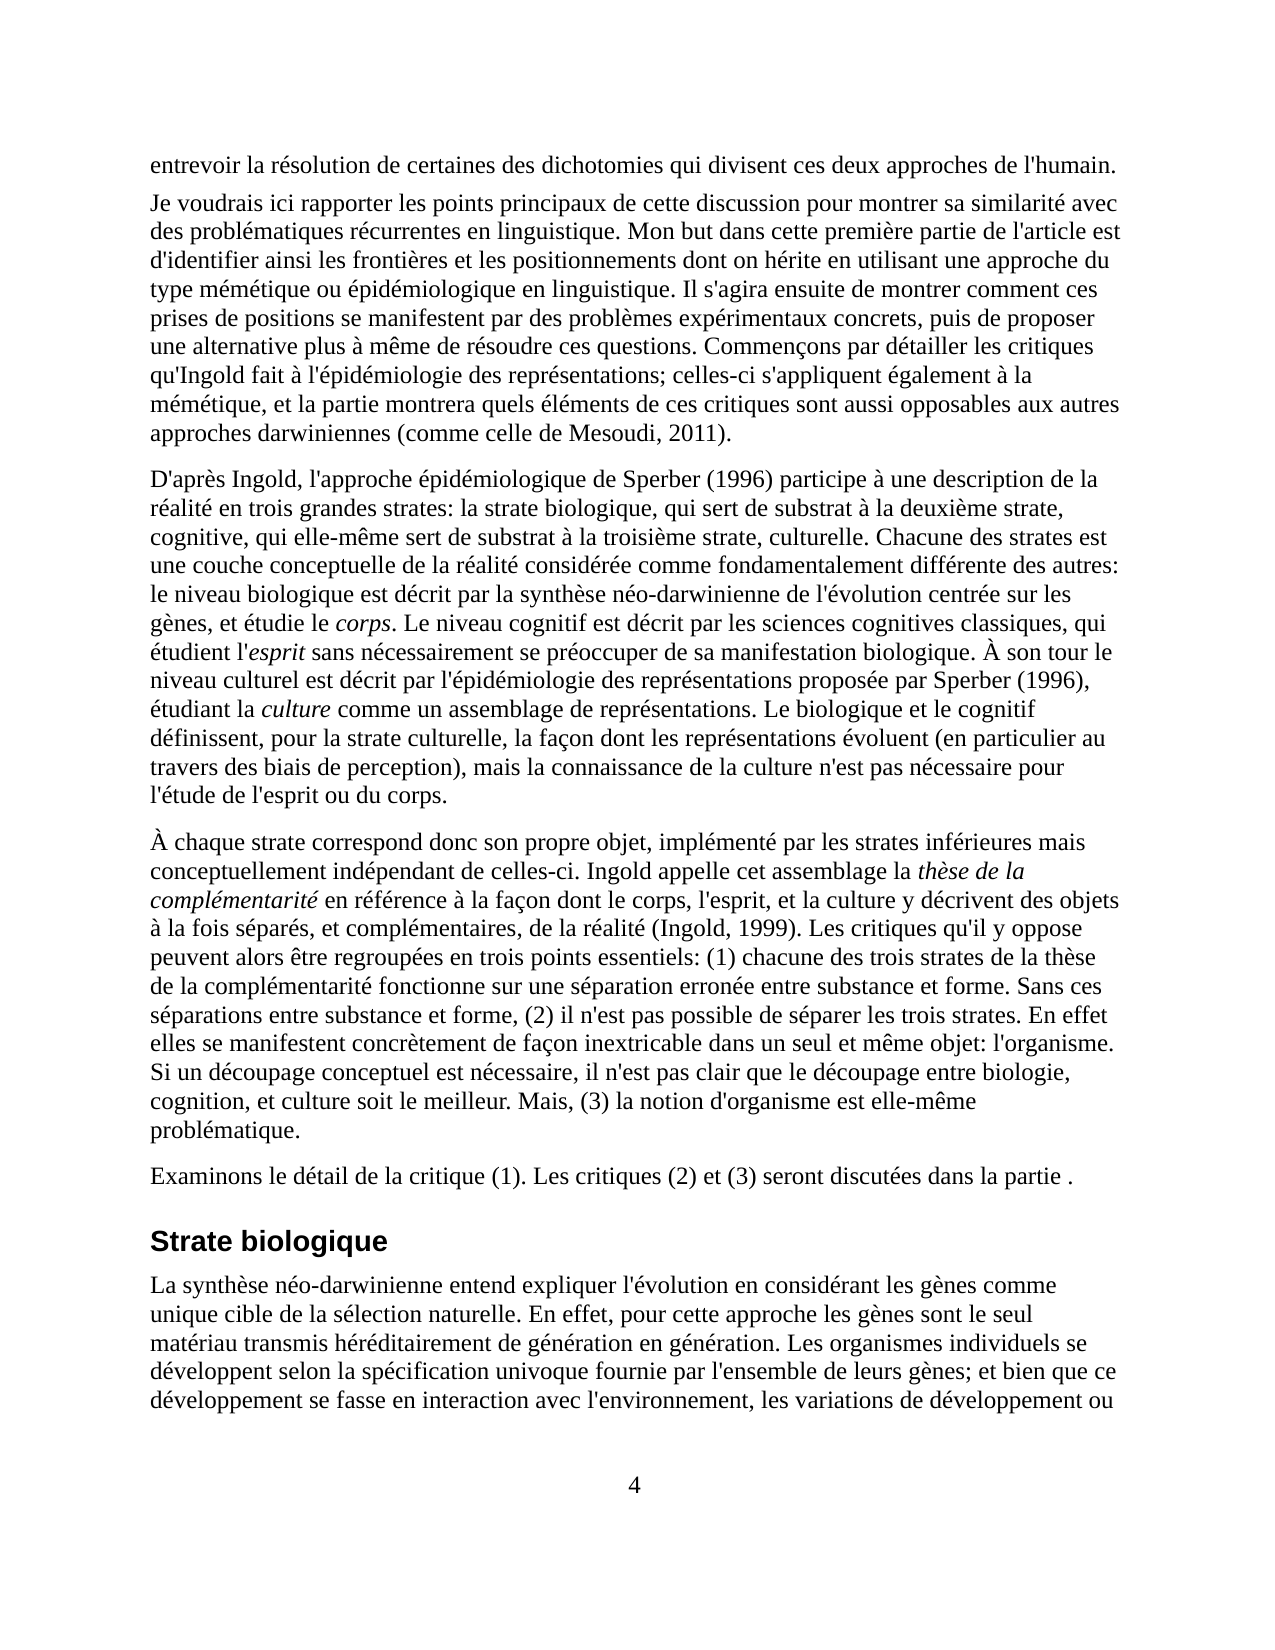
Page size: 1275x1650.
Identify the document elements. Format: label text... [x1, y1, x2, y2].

text À chaque strate correspond donc son propre objet, implémenté par les strates inférieures mais conceptuellement indépendant de celles-ci. Ingold appelle cet assemblage la thèse de la complémentarité en référence à la façon dont le corps, l'esprit, et la culture y décrivent des objets à la fois séparés, et complémentaires, de la réalité (Ingold, 1999). Les critiques qu'il y oppose peuvent alors être regroupées en trois points essentiels: (1) chacune des trois strates de la thèse de la complémentarité fonctionne sur une séparation erronée entre substance et forme. Sans ces séparations entre substance et forme, (2) il n'est pas possible de séparer les trois strates. En effet elles se manifestent concrètement de façon inextricable dans un seul et même objet: l'organisme. Si un découpage conceptuel est nécessaire, il n'est pas clair que le découpage entre biologie, cognition, et culture soit le meilleur. Mais, (3) la notion d'organisme est elle-même problématique. [150, 827, 1125, 1143]
text Je voudrais ici rapporter les points principaux de cette discussion pour montrer sa similarité avec des problématiques récurrentes en linguistique. Mon but dans cette première partie de l'article est d'identifier ainsi les frontières et les positionnements dont on hérite en utilisant une approche du type mémétique ou épidémiologique en linguistique. Il s'agira ensuite de montrer comment ces prises de positions se manifestent par des problèmes expérimentaux concrets, puis de proposer une alternative plus à même de résoudre ces questions. Commençons par détailler les critiques qu'Ingold fait à l'épidémiologie des représentations; celles-ci s'appliquent également à la mémétique, et la partie montrera quels éléments de ces critiques sont aussi opposables aux autres approches darwiniennes (comme celle de Mesoudi, 2011). [150, 188, 1125, 446]
subtitle Strate biologique [150, 1224, 1125, 1258]
text D'après Ingold, l'approche épidémiologique de Sperber (1996) participe à une description de la réalité en trois grandes strates: la strate biologique, qui sert de substrat à la deuxième strate, cognitive, qui elle-même sert de substrat à la troisième strate, culturelle. Chacune des strates est une couche conceptuelle de la réalité considérée comme fondamentalement différente des autres: le niveau biologique est décrit par la synthèse néo-darwinienne de l'évolution centrée sur les gènes, et étudie le corps. Le niveau cognitif est décrit par les sciences cognitives classiques, qui étudient l'esprit sans nécessairement se préoccuper de sa manifestation biologique. À son tour le niveau culturel est décrit par l'épidémiologie des représentations proposée par Sperber (1996), étudiant la culture comme un assemblage de représentations. Le biologique et le cognitif définissent, pour la strate culturelle, la façon dont les représentations évoluent (en particulier au travers des biais de perception), mais la connaissance de la culture n'est pas nécessaire pour l'étude de l'esprit ou du corps. [150, 464, 1125, 809]
text entrevoir la résolution de certaines des dichotomies qui divisent ces deux approches de l'humain. [150, 150, 1125, 179]
text Examinons le détail de la critique (1). Les critiques (2) et (3) seront discutées dans la partie . [150, 1161, 1125, 1190]
text La synthèse néo-darwinienne entend expliquer l'évolution en considérant les gènes comme unique cible de la sélection naturelle. En effet, pour cette approche les gènes sont le seul matériau transmis héréditairement de génération en génération. Les organismes individuels se développent selon la spécification univoque fournie par l'ensemble de leurs gènes; et bien que ce développement se fasse en interaction avec l'environnement, les variations de développement ou [150, 1270, 1125, 1414]
